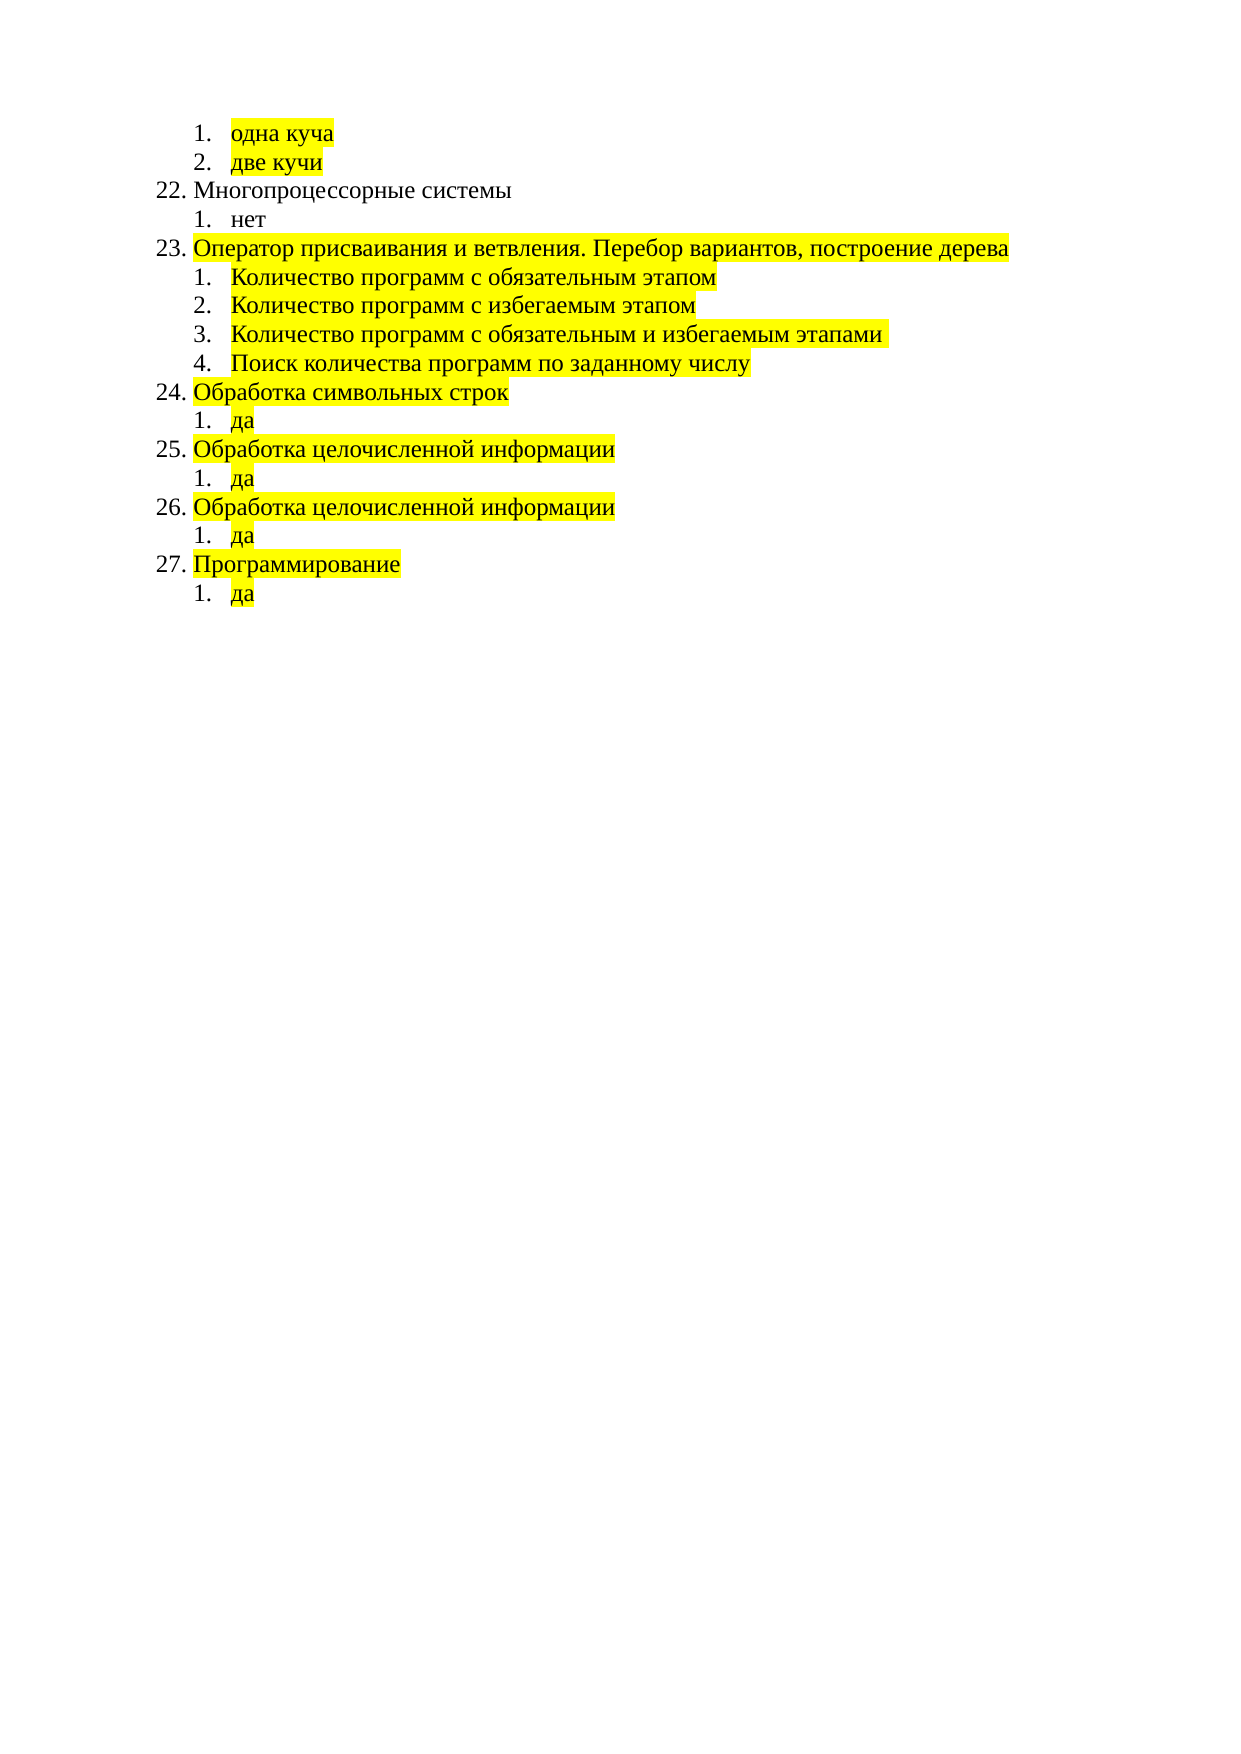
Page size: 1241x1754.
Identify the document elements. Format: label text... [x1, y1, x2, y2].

list Количество программ с обязательным этапом [193, 262, 1122, 291]
list Оператор присваивания и ветвления. Перебор вариантов, построение дерева [156, 233, 1122, 262]
list Обработка целочисленной информации [156, 434, 1122, 463]
list две кучи [193, 147, 1122, 176]
list Поиск количества программ по заданному числу [193, 348, 1122, 377]
list Обработка символьных строк [156, 377, 1122, 406]
list Обработка целочисленной информации [156, 492, 1122, 521]
list да [193, 521, 1122, 549]
list да [193, 463, 1122, 492]
list Количество программ с обязательным и избегаемым этапами [193, 319, 1122, 348]
list Количество программ с избегаемым этапом [193, 291, 1122, 319]
list нет [193, 204, 1122, 233]
list Программирование [156, 549, 1122, 578]
list Многопроцессорные системы [156, 176, 1122, 204]
list да [193, 406, 1122, 434]
list одна куча [193, 118, 1122, 147]
list да [193, 578, 1122, 607]
